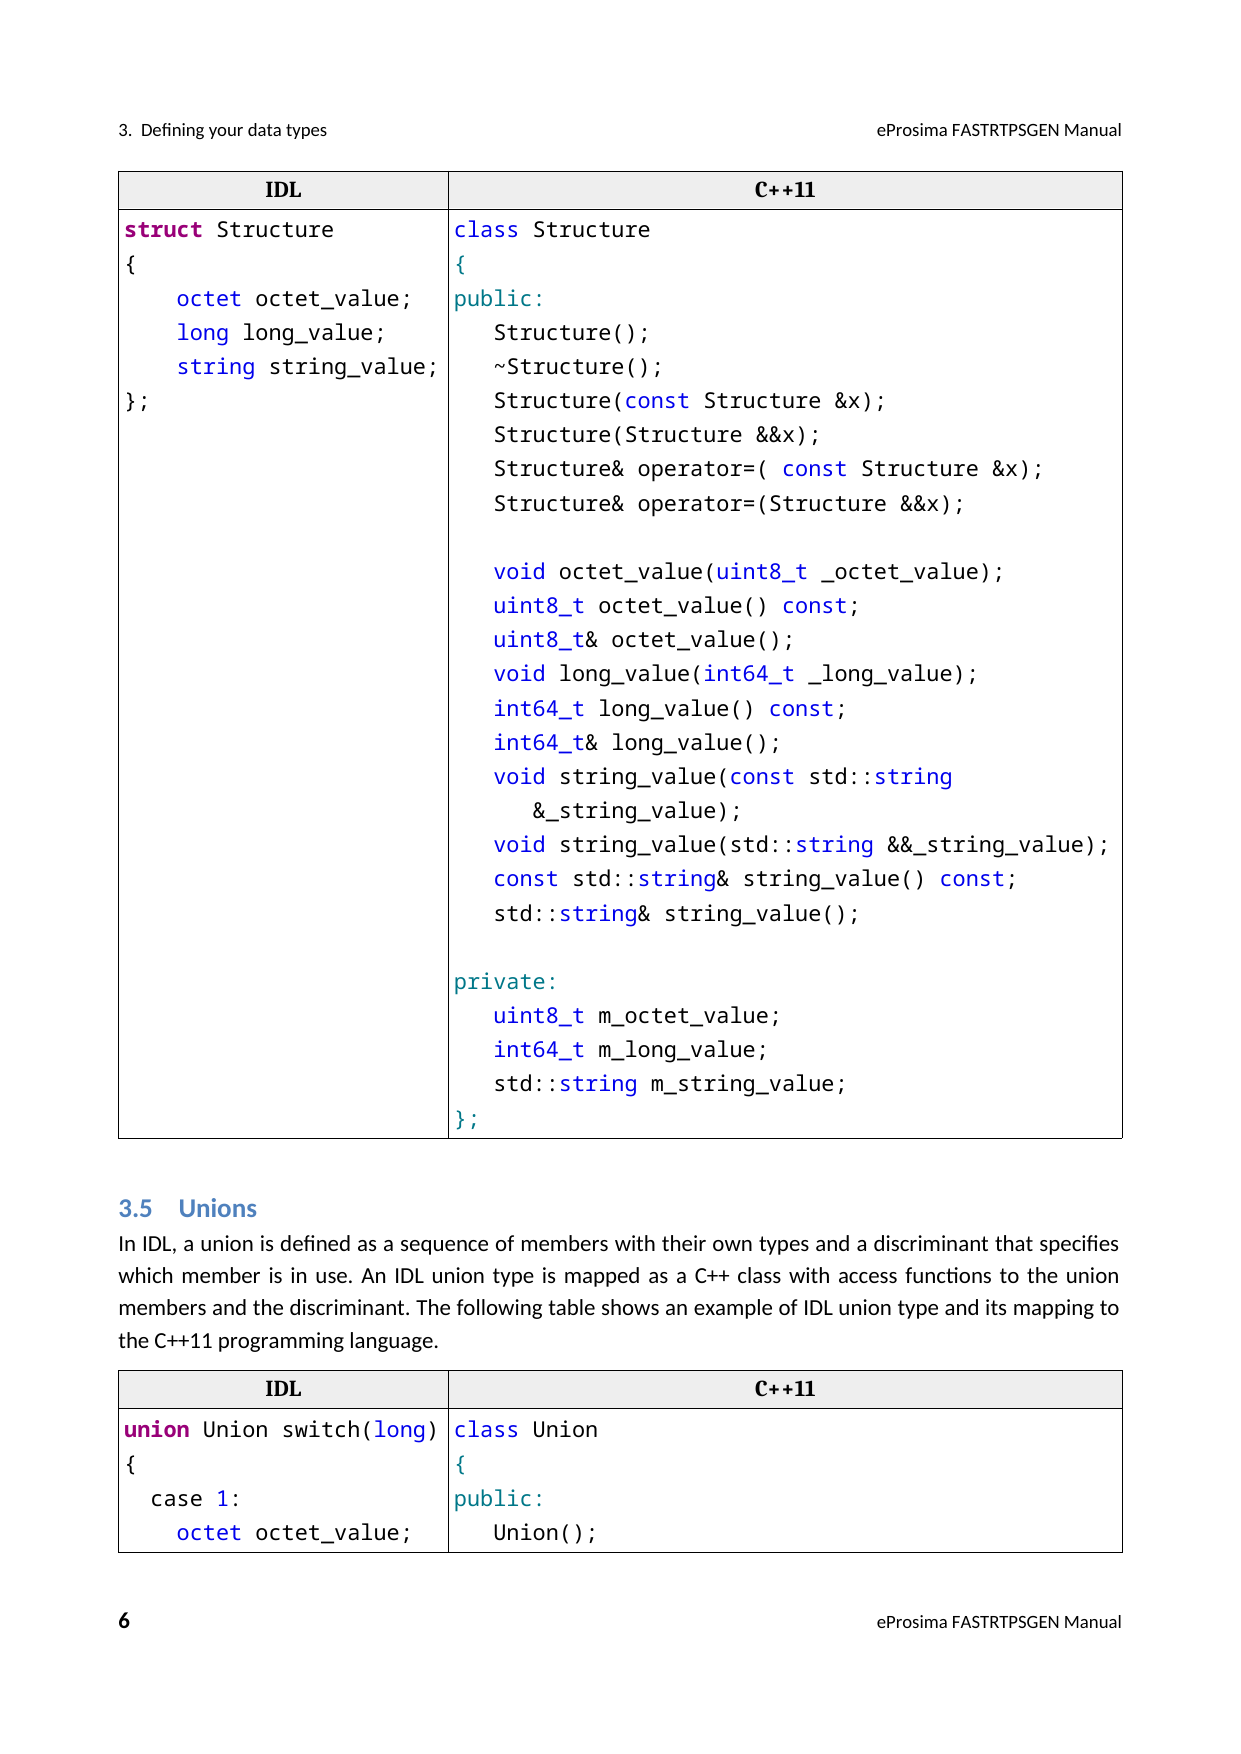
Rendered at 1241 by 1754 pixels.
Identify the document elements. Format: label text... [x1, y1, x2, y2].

table_cell union Union switch(long) { case 1: octet octet_value; [119, 1409, 448, 1552]
table_cell struct Structure { octet octet_value; long long_value; string string_value; }; [119, 210, 448, 1138]
table_cell class Structure { public: Structure(); ~Structure(); Structure(const Structure &x); Structure(Structure &&x); Structure& operator=( const Structure &x); Structure& operator=(Structure &&x); void octet_value(uint8_t _octet_value); uint8_t octet_value() const; uint8_t& octet_value(); void long_value(int64_t _long_value); int64_t long_value() const; int64_t& long_value(); void string_value(const std::string &_string_value); void string_value(std::string &&_string_value); const std::string& string_value() const; std::string& string_value(); private: uint8_t m_octet_value; int64_t m_long_value; std::string m_string_value; }; [449, 210, 1122, 1138]
table_cell class Union { public: Union(); [449, 1409, 1122, 1552]
subtitle Unions [118, 1191, 1122, 1224]
text In IDL, a union is defined as a sequence of members with their own types and a discriminant that specifies which member is in use. An IDL union type is mapped as a C++ class with access functions to the union members and the discriminant. The following table shows an example of IDL union type and its mapping to the C++11 programming language. [118, 1229, 1122, 1354]
table_header IDL [119, 172, 448, 208]
table_header C++11 [449, 172, 1122, 208]
table_header IDL [119, 1371, 448, 1408]
table_header C++11 [449, 1371, 1122, 1408]
